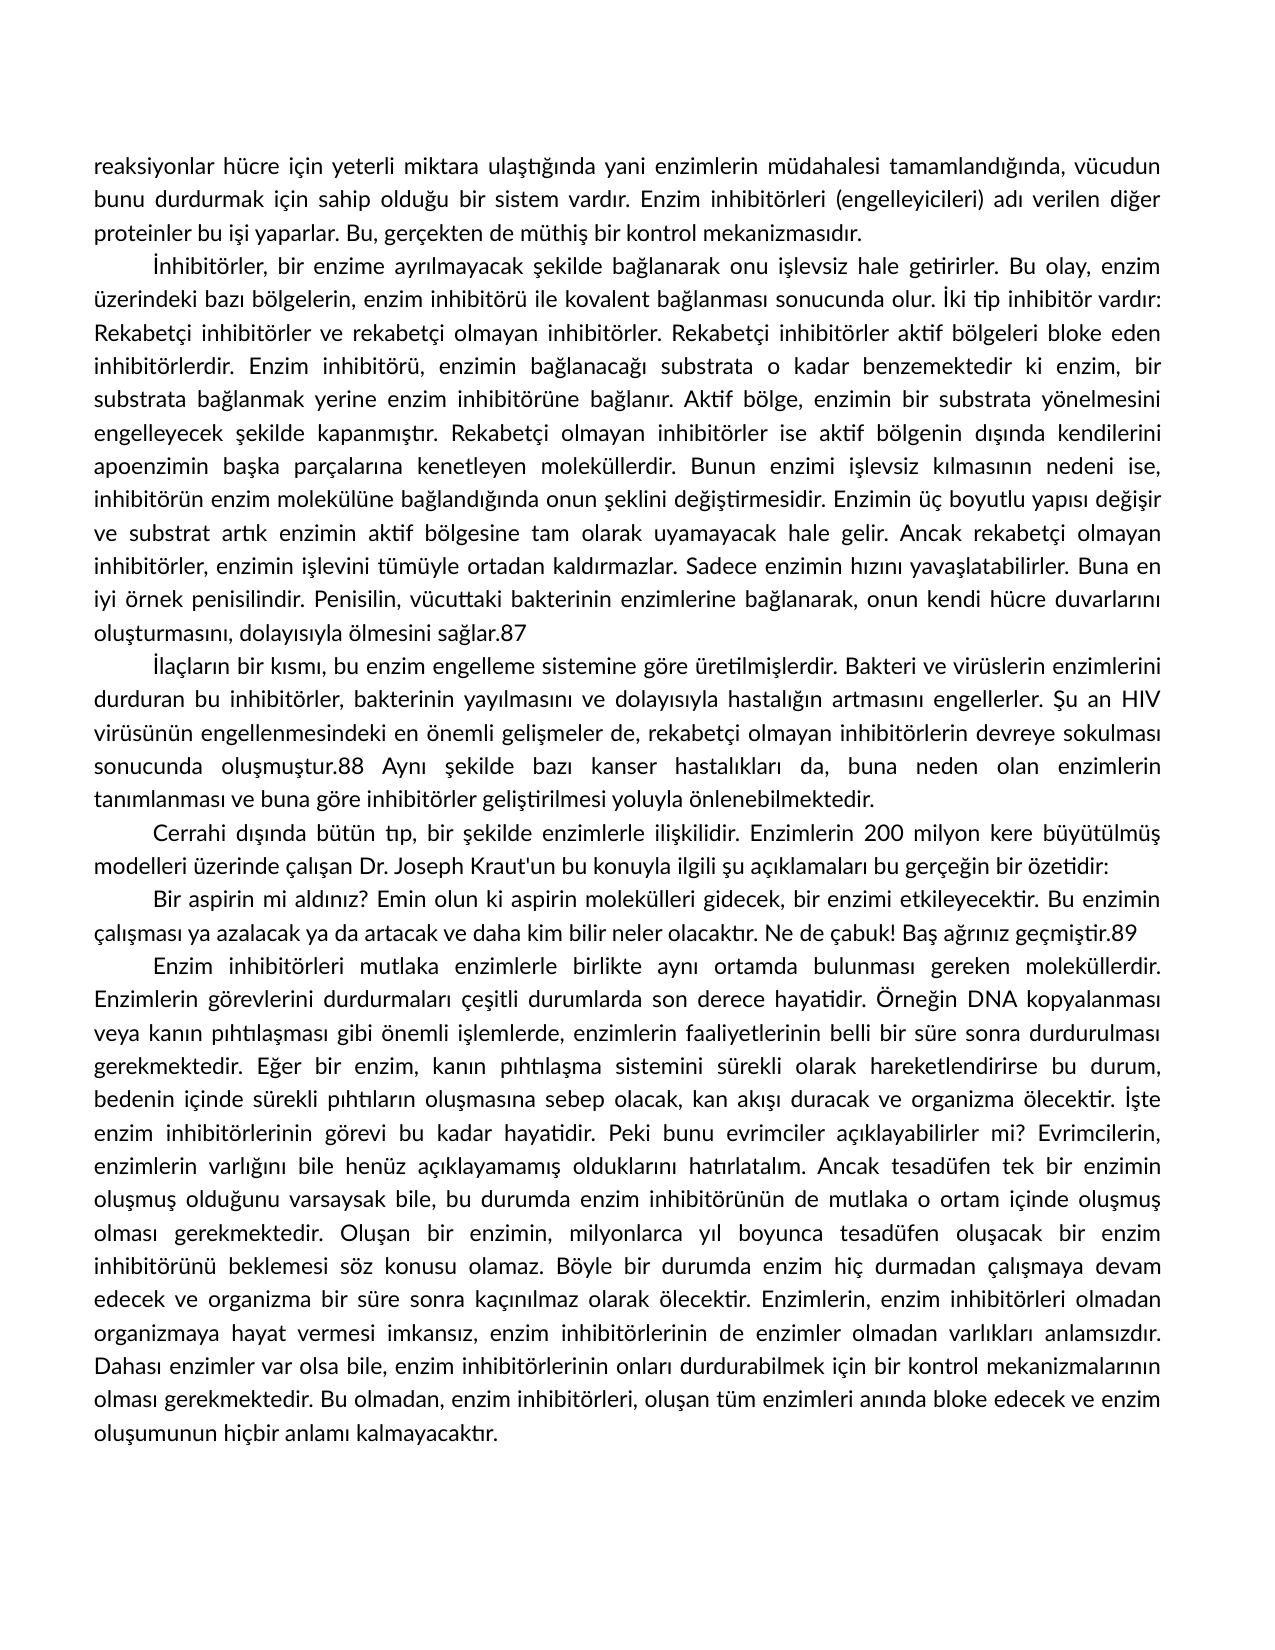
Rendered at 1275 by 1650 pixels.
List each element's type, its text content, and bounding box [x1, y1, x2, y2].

text Bir aspirin mi aldınız? Emin olun ki aspirin molekülleri gidecek, bir enzimi etkileyecektir. Bu enzimin çalışması ya azalacak ya da artacak ve daha kim bilir neler olacaktır. Ne de çabuk! Baş ağrınız geçmiştir.89 [94, 881, 1162, 948]
text reaksiyonlar hücre için yeterli miktara ulaştığında yani enzimlerin müdahalesi tamamlandığında, vücudun bunu durdurmak için sahip olduğu bir sistem vardır. Enzim inhibitörleri (engelleyicileri) adı verilen diğer proteinler bu işi yaparlar. Bu, gerçekten de müthiş bir kontrol mekanizmasıdır. [94, 148, 1162, 248]
text İlaçların bir kısmı, bu enzim engelleme sistemine göre üretilmişlerdir. Bakteri ve virüslerin enzimlerini durduran bu inhibitörler, bakterinin yayılmasını ve dolayısıyla hastalığın artmasını engellerler. Şu an HIV virüsünün engellenmesindeki en önemli gelişmeler de, rekabetçi olmayan inhibitörlerin devreye sokulması sonucunda oluşmuştur.88 Aynı şekilde bazı kanser hastalıkları da, buna neden olan enzimlerin tanımlanması ve buna göre inhibitörler geliştirilmesi yoluyla önlenebilmektedir. [94, 648, 1162, 814]
text Enzim inhibitörleri mutlaka enzimlerle birlikte aynı ortamda bulunması gereken moleküllerdir. Enzimlerin görevlerini durdurmaları çeşitli durumlarda son derece hayatidir. Örneğin DNA kopyalanması veya kanın pıhtılaşması gibi önemli işlemlerde, enzimlerin faaliyetlerinin belli bir süre sonra durdurulması gerekmektedir. Eğer bir enzim, kanın pıhtılaşma sistemini sürekli olarak hareketlendirirse bu durum, bedenin içinde sürekli pıhtıların oluşmasına sebep olacak, kan akışı duracak ve organizma ölecektir. İşte enzim inhibitörlerinin görevi bu kadar hayatidir. Peki bunu evrimciler açıklayabilirler mi? Evrimcilerin, enzimlerin varlığını bile henüz açıklayamamış olduklarını hatırlatalım. Ancak tesadüfen tek bir enzimin oluşmuş olduğunu varsaysak bile, bu durumda enzim inhibitörünün de mutlaka o ortam içinde oluşmuş olması gerekmektedir. Oluşan bir enzimin, milyonlarca yıl boyunca tesadüfen oluşacak bir enzim inhibitörünü beklemesi söz konusu olamaz. Böyle bir durumda enzim hiç durmadan çalışmaya devam edecek ve organizma bir süre sonra kaçınılmaz olarak ölecektir. Enzimlerin, enzim inhibitörleri olmadan organizmaya hayat vermesi imkansız, enzim inhibitörlerinin de enzimler olmadan varlıkları anlamsızdır. Dahası enzimler var olsa bile, enzim inhibitörlerinin onları durdurabilmek için bir kontrol mekanizmalarının olması gerekmektedir. Bu olmadan, enzim inhibitörleri, oluşan tüm enzimleri anında bloke edecek ve enzim oluşumunun hiçbir anlamı kalmayacaktır. [94, 948, 1162, 1448]
text İnhibitörler, bir enzime ayrılmayacak şekilde bağlanarak onu işlevsiz hale getirirler. Bu olay, enzim üzerindeki bazı bölgelerin, enzim inhibitörü ile kovalent bağlanması sonucunda olur. İki tip inhibitör vardır: Rekabetçi inhibitörler ve rekabetçi olmayan inhibitörler. Rekabetçi inhibitörler aktif bölgeleri bloke eden inhibitörlerdir. Enzim inhibitörü, enzimin bağlanacağı substrata o kadar benzemektedir ki enzim, bir substrata bağlanmak yerine enzim inhibitörüne bağlanır. Aktif bölge, enzimin bir substrata yönelmesini engelleyecek şekilde kapanmıştır. Rekabetçi olmayan inhibitörler ise aktif bölgenin dışında kendilerini apoenzimin başka parçalarına kenetleyen moleküllerdir. Bunun enzimi işlevsiz kılmasının nedeni ise, inhibitörün enzim molekülüne bağlandığında onun şeklini değiştirmesidir. Enzimin üç boyutlu yapısı değişir ve substrat artık enzimin aktif bölgesine tam olarak uyamayacak hale gelir. Ancak rekabetçi olmayan inhibitörler, enzimin işlevini tümüyle ortadan kaldırmazlar. Sadece enzimin hızını yavaşlatabilirler. Buna en iyi örnek penisilindir. Penisilin, vücuttaki bakterinin enzimlerine bağlanarak, onun kendi hücre duvarlarını oluşturmasını, dolayısıyla ölmesini sağlar.87 [94, 248, 1162, 648]
text Cerrahi dışında bütün tıp, bir şekilde enzimlerle ilişkilidir. Enzimlerin 200 milyon kere büyütülmüş modelleri üzerinde çalışan Dr. Joseph Kraut'un bu konuyla ilgili şu açıklamaları bu gerçeğin bir özetidir: [94, 814, 1162, 881]
